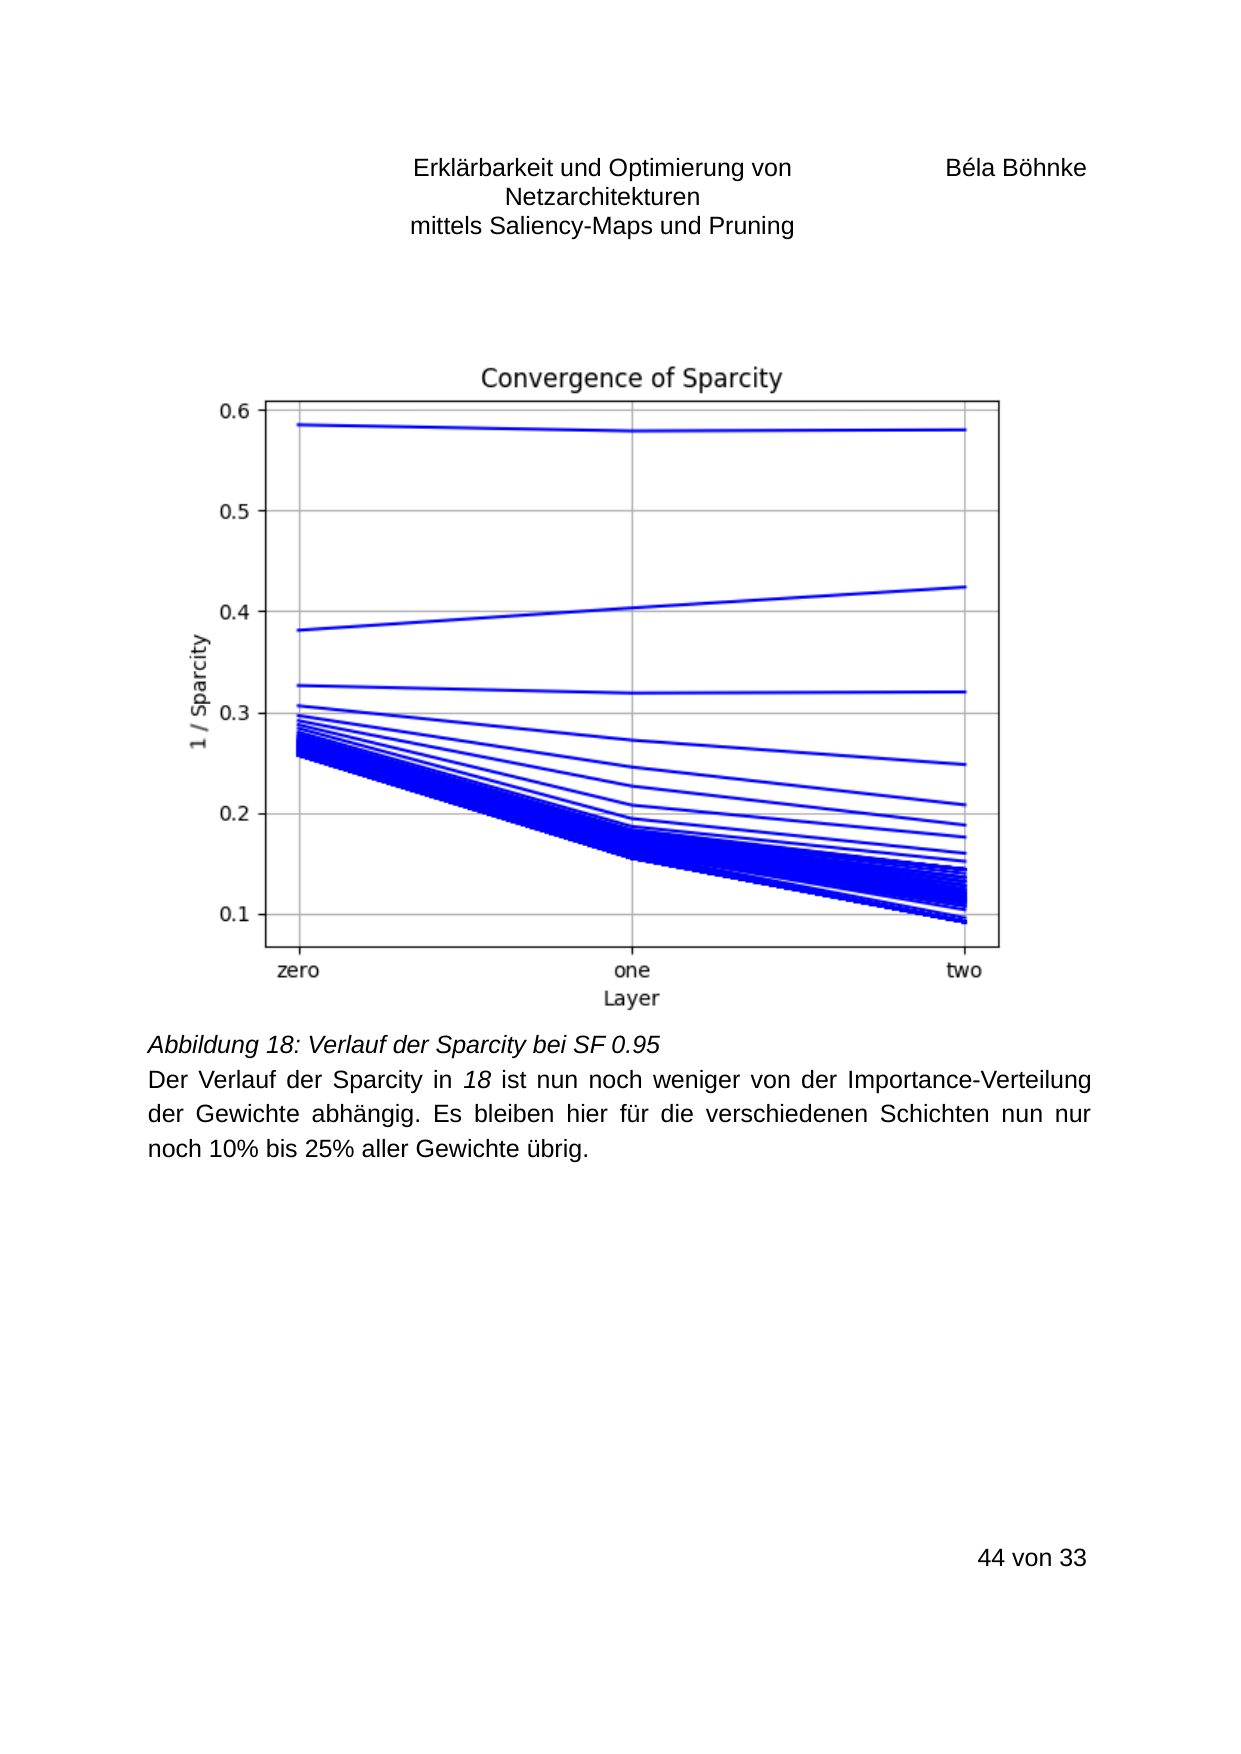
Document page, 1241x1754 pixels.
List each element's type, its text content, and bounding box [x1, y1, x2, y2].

text Abbildung 18: Verlauf der Sparcity bei SF 0.95 [148, 1025, 1093, 1059]
picture [147, 316, 1093, 1025]
text Der Verlauf der Sparcity in Abbildung 18 ist nun noch weniger von der Importance-Verteilung der Gewichte abhängig. Es bleiben hier für die verschiedenen Schichten nun nur noch 10% bis 25% aller Gewichte übrig. [148, 1059, 1093, 1162]
text Der Verlauf der Sparcity in Abbildung 18 ist nun noch weniger von der Importance-Verteilung der Gewichte abhängig. Es bleiben hier für die verschiedenen Schichten nun nur noch 10% bis 25% aller Gewichte übrig. [148, 303, 1093, 316]
